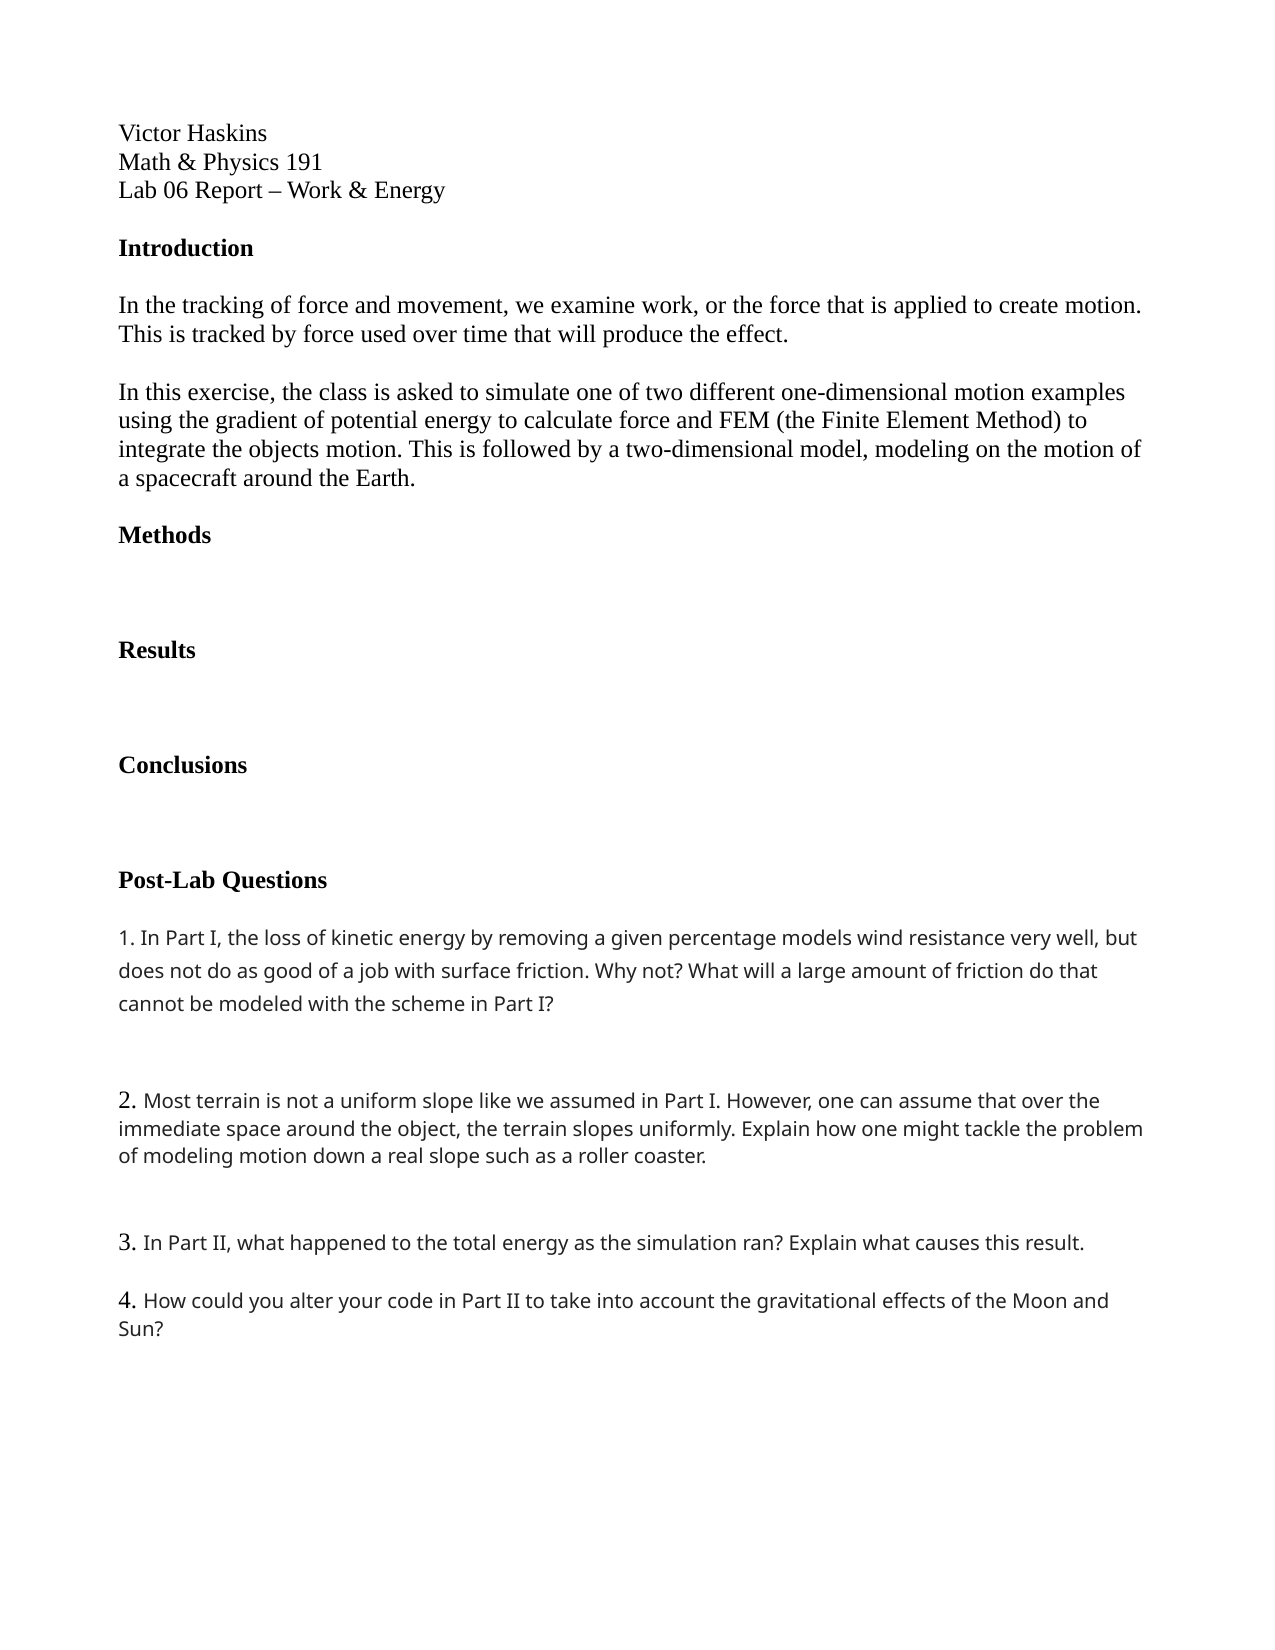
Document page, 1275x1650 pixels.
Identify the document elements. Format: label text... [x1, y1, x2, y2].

text Lab 06 Report – Work & Energy [118, 176, 1157, 204]
text Post-Lab Questions [118, 866, 1157, 894]
text 2. Most terrain is not a uniform slope like we assumed in Part I. However, one can assume that over the immediate space around the object, the terrain slopes uniformly. Explain how one might tackle the problem of modeling motion down a real slope such as a roller coaster. [118, 1085, 1157, 1170]
text Introduction [118, 233, 1157, 262]
text 1. In Part I, the loss of kinetic energy by removing a given percentage models wind resistance very well, but does not do as good of a job with surface friction. Why not? What will a large amount of friction do that cannot be modeled with the scheme in Part I? [118, 923, 1157, 1017]
text Methods [118, 521, 1157, 549]
text 3. In Part II, what happened to the total energy as the simulation ran? Explain what causes this result. [118, 1227, 1157, 1257]
text Victor Haskins [118, 118, 1157, 147]
text Results [118, 636, 1157, 664]
text Conclusions [118, 751, 1157, 779]
text Math & Physics 191 [118, 147, 1157, 176]
text In this exercise, the class is asked to simulate one of two different one-dimensional motion examples using the gradient of potential energy to calculate force and FEM (the Finite Element Method) to integrate the objects motion. This is followed by a two-dimensional model, modeling on the motion of a spacecraft around the Earth. [118, 377, 1157, 492]
text 4. How could you alter your code in Part II to take into account the gravitational effects of the Moon and Sun? [118, 1285, 1157, 1342]
text In the tracking of force and movement, we examine work, or the force that is applied to create motion. This is tracked by force used over time that will produce the effect. [118, 291, 1157, 348]
